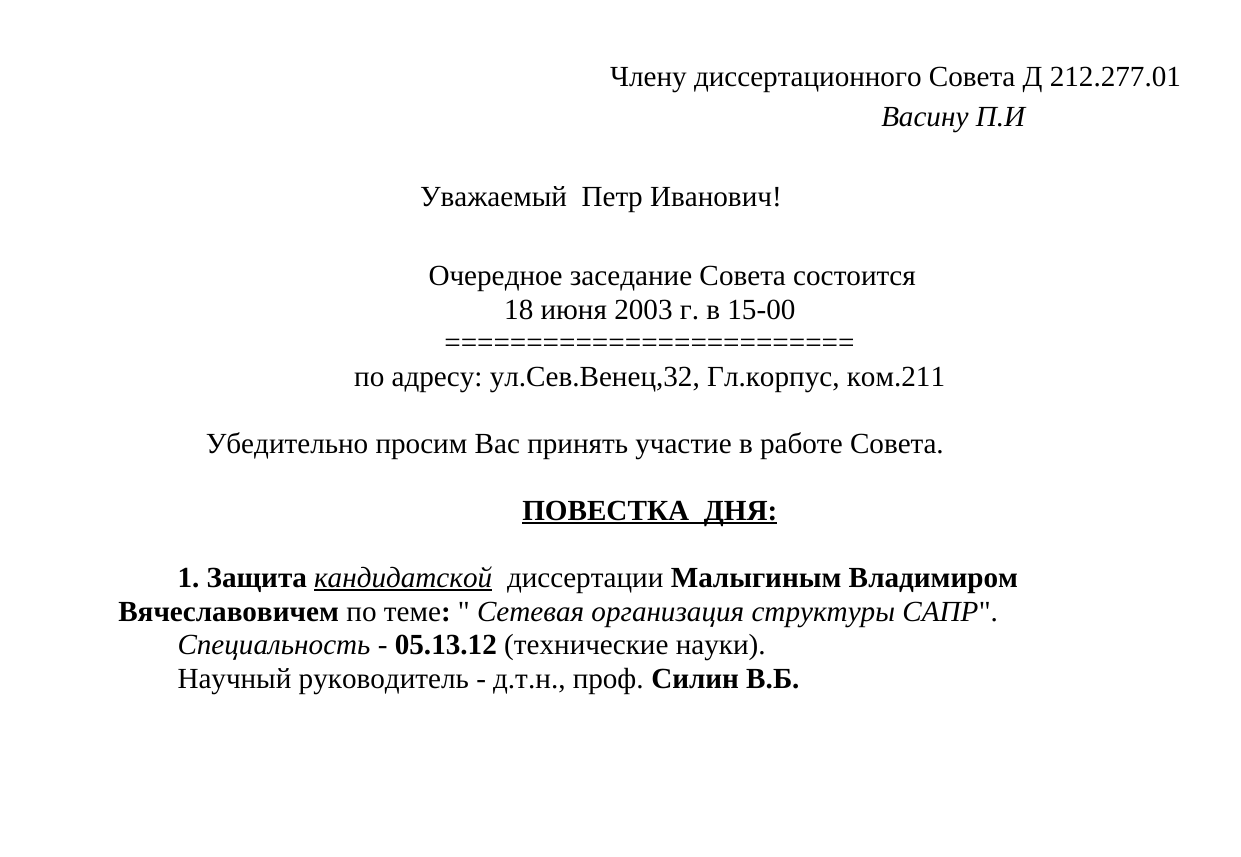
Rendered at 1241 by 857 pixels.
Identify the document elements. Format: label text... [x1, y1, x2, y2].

text 1. Защита кандидатской диссертации Малыгиным Владимиром Вячеславовичем по теме: " Сетевая организация структуры САПР". [118, 560, 1181, 627]
text по адресу: ул.Сев.Венец,32, Гл.корпус, ком.211 [118, 359, 1181, 393]
text Уважаемый Петр Иванович! [118, 93, 1181, 212]
text ========================= [118, 326, 1181, 359]
text Члену диссертационного Совета Д 212.277.01 [118, 59, 1181, 93]
text Убедительно просим Вас принять участие в работе Совета. [118, 426, 1181, 460]
text Очередное заседание Совета состоится [118, 258, 1181, 292]
text Васину П.И [849, 99, 1060, 133]
text ПОВЕСТКА ДНЯ: [118, 493, 1181, 527]
text 18 июня 2003 г. в 15-00 [118, 292, 1181, 326]
text Специальность - 05.13.12 (технические науки). [118, 627, 1181, 661]
text Научный руководитель - д.т.н., проф. Силин В.Б. [118, 661, 1181, 694]
